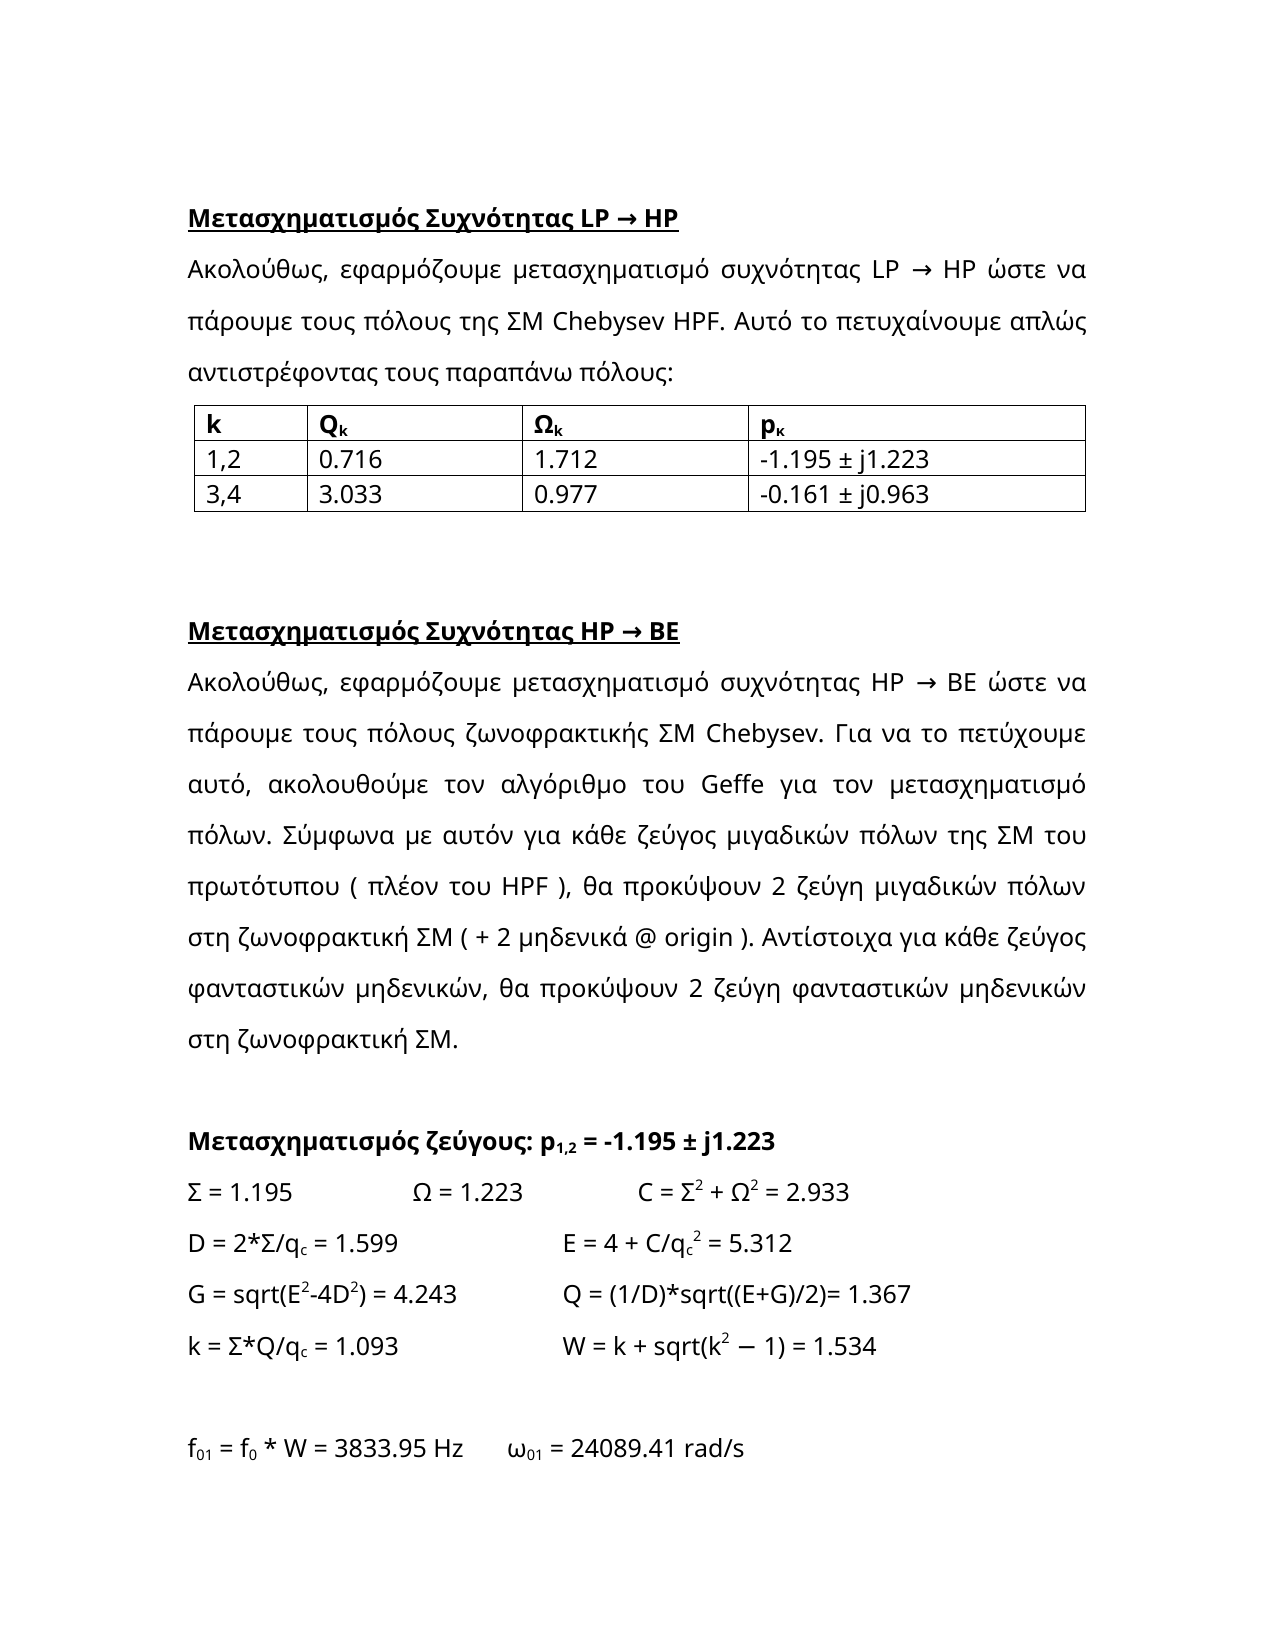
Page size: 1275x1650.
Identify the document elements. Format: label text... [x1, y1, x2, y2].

table_cell -1.195 ± j1.223 [749, 441, 1085, 475]
text Μετασχηματισμός ζεύγους: p1,2 = -1.195 ± j1.223 [187, 1124, 1087, 1158]
table_cell 0.977 [523, 476, 748, 511]
table_header Qk [308, 406, 522, 440]
table_cell 3.033 [308, 476, 522, 511]
text f01 = f0 * W = 3833.95 Hz ω01 = 24089.41 rad/s [187, 1430, 1087, 1464]
table_cell 3,4 [195, 476, 307, 511]
text Μετασχηματισμός Συχνότητας HP → BE [187, 614, 1087, 648]
text D = 2*Σ/qc = 1.599 E = 4 + C/qc2 = 5.312 [187, 1226, 1087, 1260]
table_header Ωk [523, 406, 748, 440]
table_cell 1,2 [195, 441, 307, 475]
text Μετασχηματισμός Συχνότητας LP → HP [187, 201, 1087, 235]
table_cell 1.712 [523, 441, 748, 475]
text G = sqrt(E2-4D2) = 4.243 Q = (1/D)*sqrt((E+G)/2)= 1.367 [187, 1277, 1087, 1311]
text k = Σ*Q/qc = 1.093 W = k + sqrt(k2 − 1) = 1.534 [187, 1328, 1087, 1362]
table_header k [195, 406, 307, 440]
text Σ = 1.195 Ω = 1.223 C = Σ2 + Ω2 = 2.933 [187, 1175, 1087, 1209]
text Ακολούθως, εφαρμόζουμε μετασχηματισμό συχνότητας LP → ΗP ώστε να πάρουμε τους πόλους της ΣΜ Chebysev HPF. Αυτό το πετυχαίνουμε απλώς αντιστρέφοντας τους παραπάνω πόλους: [187, 252, 1087, 388]
table_header pκ [749, 406, 1085, 440]
table_cell 0.716 [308, 441, 522, 475]
text Ακολούθως, εφαρμόζουμε μετασχηματισμό συχνότητας HP → BE ώστε να πάρουμε τους πόλους ζωνοφρακτικής ΣΜ Chebysev. Για να το πετύχουμε αυτό, ακολουθούμε τον αλγόριθμο του Geffe για τον μετασχηματισμό πόλων. Σύμφωνα με αυτόν για κάθε ζεύγος μιγαδικών πόλων της ΣΜ του πρωτότυπου ( πλέον του HPF ), θα προκύψουν 2 ζεύγη μιγαδικών πόλων στη ζωνοφρακτική ΣΜ ( + 2 μηδενικά @ origin ). Αντίστοιχα για κάθε ζεύγος φανταστικών μηδενικών, θα προκύψουν 2 ζεύγη φανταστικών μηδενικών στη ζωνοφρακτική ΣΜ. [187, 665, 1087, 1056]
table_cell -0.161 ± j0.963 [749, 476, 1085, 511]
